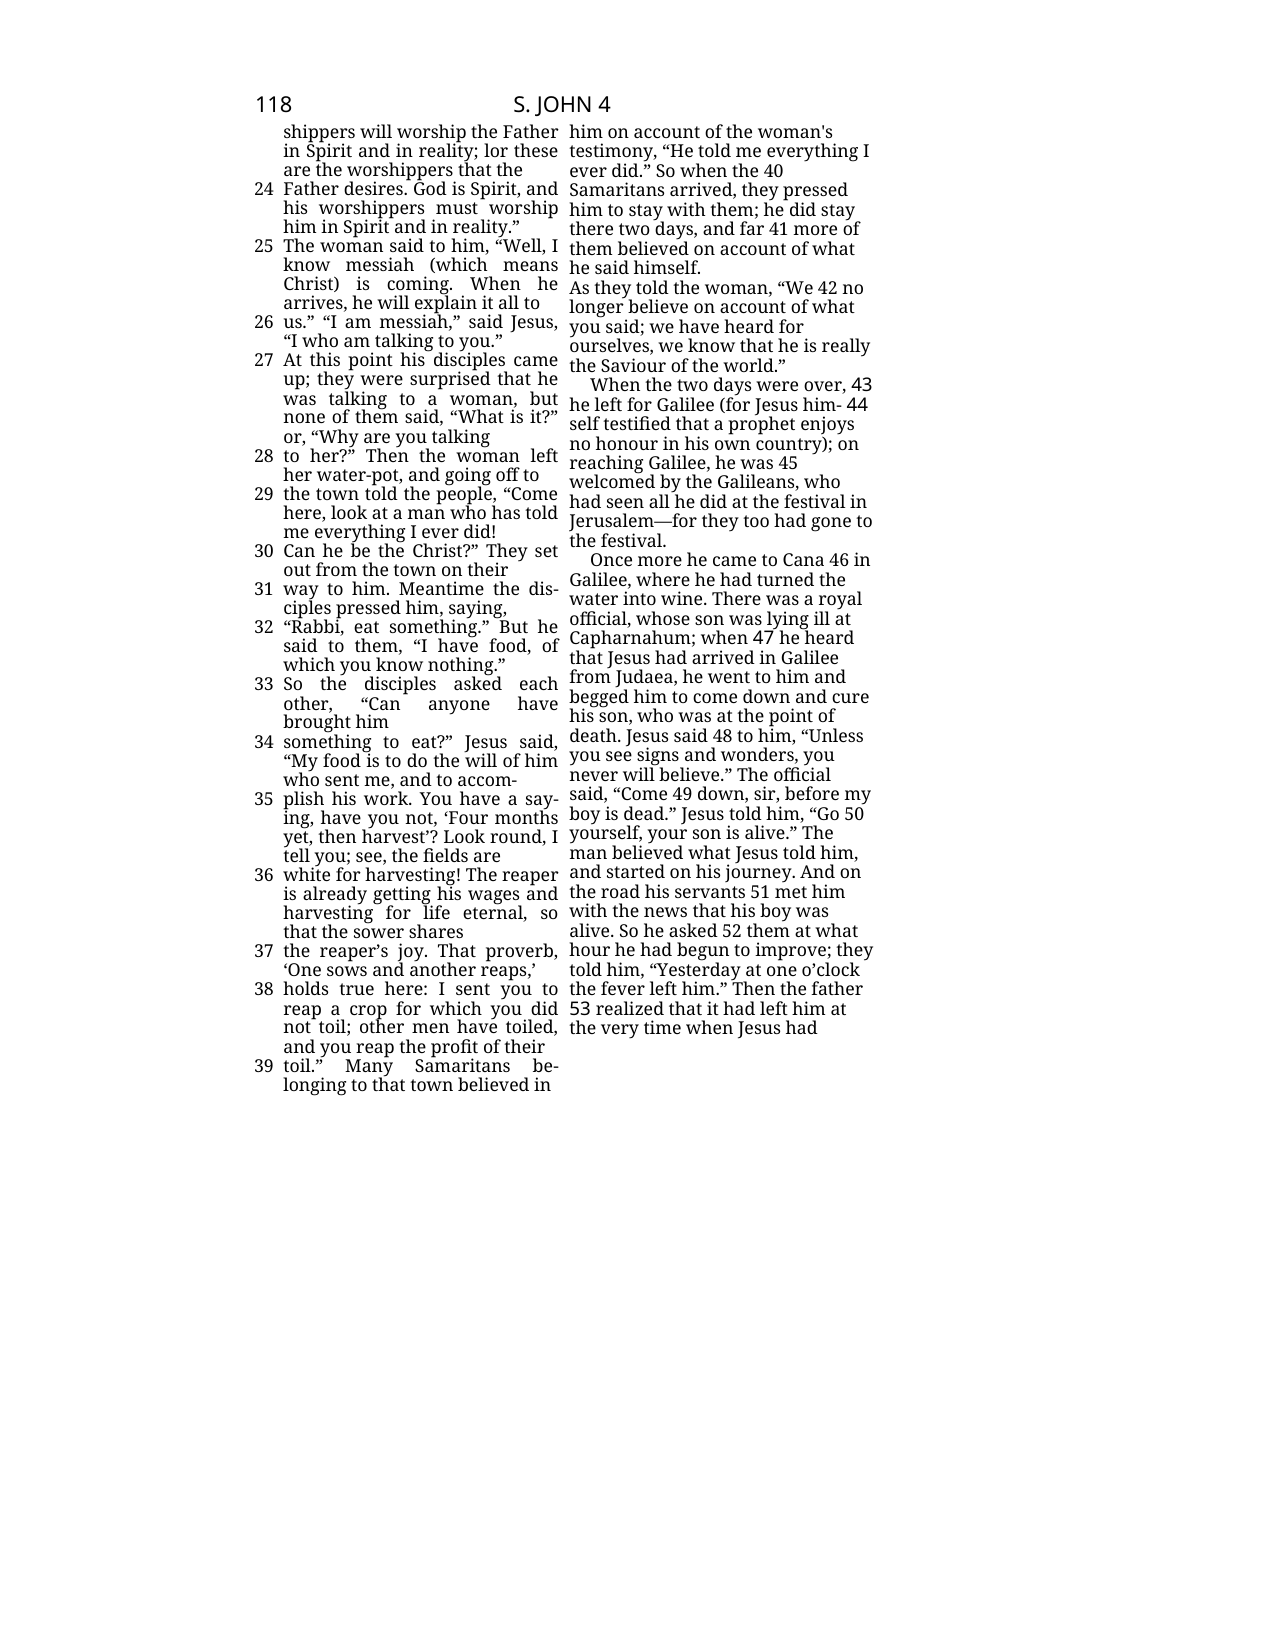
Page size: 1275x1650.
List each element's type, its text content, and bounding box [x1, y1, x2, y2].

list So the disciples asked each other, “Can anyone have brought him [254, 676, 558, 733]
text shippers will worship the Father in Spirit and in reality; lor these are the worshippers that the [283, 123, 558, 180]
text him on account of the woman's testimony, “He told me every­thing I ever did.” So when the 40 Samaritans arrived, they pressed him to stay with them; he did stay there two days, and far 41 more of them believed on ac­count of what he said himself. [569, 123, 874, 279]
list the reaper’s joy. That proverb, ‘One sows and another reaps,’ [254, 942, 558, 981]
list us.” “I am messiah,” said Jesus, “I who am talking to you.” [254, 313, 558, 352]
list Can he be the Christ?” They set out from the town on their [254, 542, 558, 580]
list something to eat?” Jesus said, “My food is to do the will of him who sent me, and to accom- [254, 733, 558, 790]
list way to him. Meantime the dis­ciples pressed him, saying, [254, 580, 558, 618]
list Father desires. God is Spirit, and his worshippers must wor­ship him in Spirit and in reality.” [254, 180, 558, 237]
list “Rabbi, eat something.” But he said to them, “I have food, of which you know nothing.” [254, 618, 558, 676]
list to her?” Then the woman left her water-pot, and going off to [254, 447, 558, 485]
text As they told the woman, “We 42 no longer believe on account of what you said; we have heard for ourselves, we know that he is really the Saviour of the world.” [569, 279, 874, 376]
list plish his work. You have a say­ing, have you not, ‘Four months yet, then harvest’? Look round, I tell you; see, the fields are [254, 790, 558, 866]
list toil.” Many Samaritans be­longing to that town believed in [254, 1057, 558, 1095]
list The woman said to him, “Well, I know messiah (which means Christ) is coming. When he arrives, he will explain it all to [254, 237, 558, 313]
list white for harvesting! The reaper is already getting his wages and harvesting for life eternal, so that the sower shares [254, 866, 558, 942]
text When the two days were over, 43 he left for Galilee (for Jesus him- 44 self testified that a prophet en­joys no honour in his own coun­try); on reaching Galilee, he was 45 welcomed by the Galileans, who had seen all he did at the festival in Jerusalem—for they too had gone to the festival. [569, 376, 874, 551]
list At this point his disciples came up; they were surprised that he was talking to a woman, but none of them said, “What is it?” or, “Why are you talking [254, 352, 558, 447]
list the town told the people, “Come here, look at a man who has told me everything I ever did! [254, 485, 558, 542]
list holds true here: I sent you to reap a crop for which you did not toil; other men have toiled, and you reap the profit of their [254, 981, 558, 1057]
text Once more he came to Cana 46 in Galilee, where he had turned the water into wine. There was a royal official, whose son was lying ill at Capharnahum; when 47 he heard that Jesus had arrived in Galilee from Judaea, he went to him and begged him to come down and cure his son, who was at the point of death. Jesus said 48 to him, “Unless you see signs and wonders, you never will be­lieve.” The official said, “Come 49 down, sir, before my boy is dead.” Jesus told him, “Go 50 yourself, your son is alive.” The man believed what Jesus told him, and started on his journey. And on the road his servants 51 met him with the news that his boy was alive. So he asked 52 them at what hour he had be­gun to improve; they told him, “Yesterday at one o’clock the fever left him.” Then the father 53 realized that it had left him at the very time when Jesus had [569, 551, 874, 1038]
